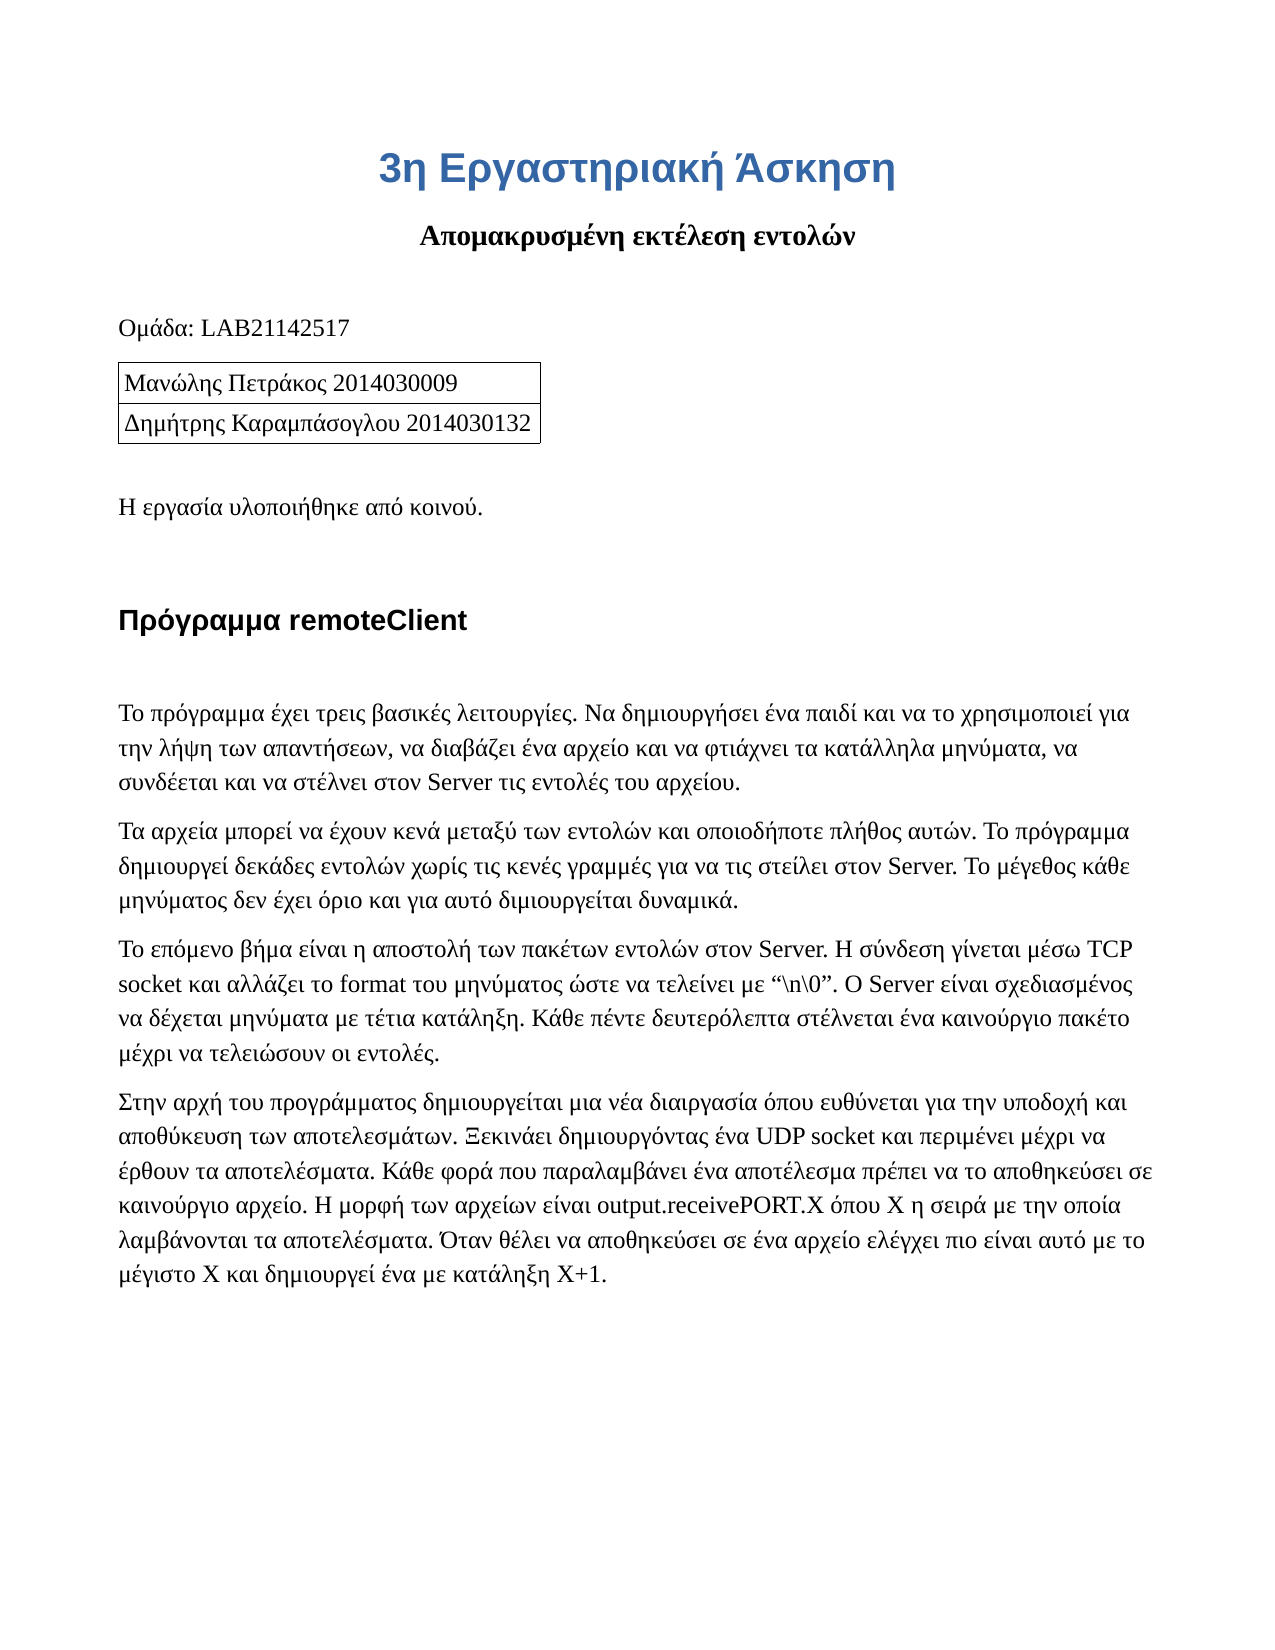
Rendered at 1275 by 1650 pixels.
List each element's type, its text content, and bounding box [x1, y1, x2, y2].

subtitle Απομακρυσμένη εκτέλεση εντολών [118, 218, 1157, 252]
text Το πρόγραμμα έχει τρεις βασικές λειτουργίες. Να δημιουργήσει ένα παιδί και να το χρησιμοποιεί για την λήψη των απαντήσεων, να διαβάζει ένα αρχείο και να φτιάχνει τα κατάλληλα μηνύματα, να συνδέεται και να στέλνει στον Server τις εντολές του αρχείου. [118, 698, 1157, 796]
text Το επόμενο βήμα είναι η αποστολή των πακέτων εντολών στον Server. Η σύνδεση γίνεται μέσω TCP socket και αλλάζει το format του μηνύματος ώστε να τελείνει με “\n\0”. Ο Server είναι σχεδιασμένος να δέχεται μηνύματα με τέτια κατάληξη. Κάθε πέντε δευτερόλεπτα στέλνεται ένα καινούργιο πακέτο μέχρι να τελειώσουν οι εντολές. [118, 934, 1157, 1067]
table_cell Δημήτρης Καραμπάσογλου 2014030132 [119, 404, 540, 443]
text Ομάδα: LAB21142517 [118, 313, 1157, 342]
text Στην αρχή του προγράμματος δημιουργείται μια νέα διαιργασία όπου ευθύνεται για την υποδοχή και αποθύκευση των αποτελεσμάτων. Ξεκινάει δημιουργόντας ένα UDP socket και περιμένει μέχρι να έρθουν τα αποτελέσματα. Κάθε φορά που παραλαμβάνει ένα αποτέλεσμα πρέπει να το αποθηκεύσει σε καινούργιο αρχείο. Η μορφή των αρχείων είναι output.receivePORT.X όπου Χ η σειρά με την οποία λαμβάνονται τα αποτελέσματα. Όταν θέλει να αποθηκεύσει σε ένα αρχείο ελέγχει πιο είναι αυτό με το μέγιστο Χ και δημιουργεί ένα με κατάληξη Χ+1. [118, 1087, 1157, 1288]
subtitle Πρόγραμμα remoteClient [118, 603, 1157, 637]
title 3η Εργαστηριακή Άσκηση [118, 143, 1157, 191]
table_header Μανώλης Πετράκος 2014030009 [119, 363, 540, 403]
text Η εργασία υλοποιήθηκε από κοινού. [118, 492, 1157, 521]
text Τα αρχεία μπορεί να έχουν κενά μεταξύ των εντολών και οποιοδήποτε πλήθος αυτών. Το πρόγραμμα δημιουργεί δεκάδες εντολών χωρίς τις κενές γραμμές για να τις στείλει στον Server. Το μέγεθος κάθε μηνύματος δεν έχει όριο και για αυτό διμιουργείται δυναμικά. [118, 816, 1157, 914]
